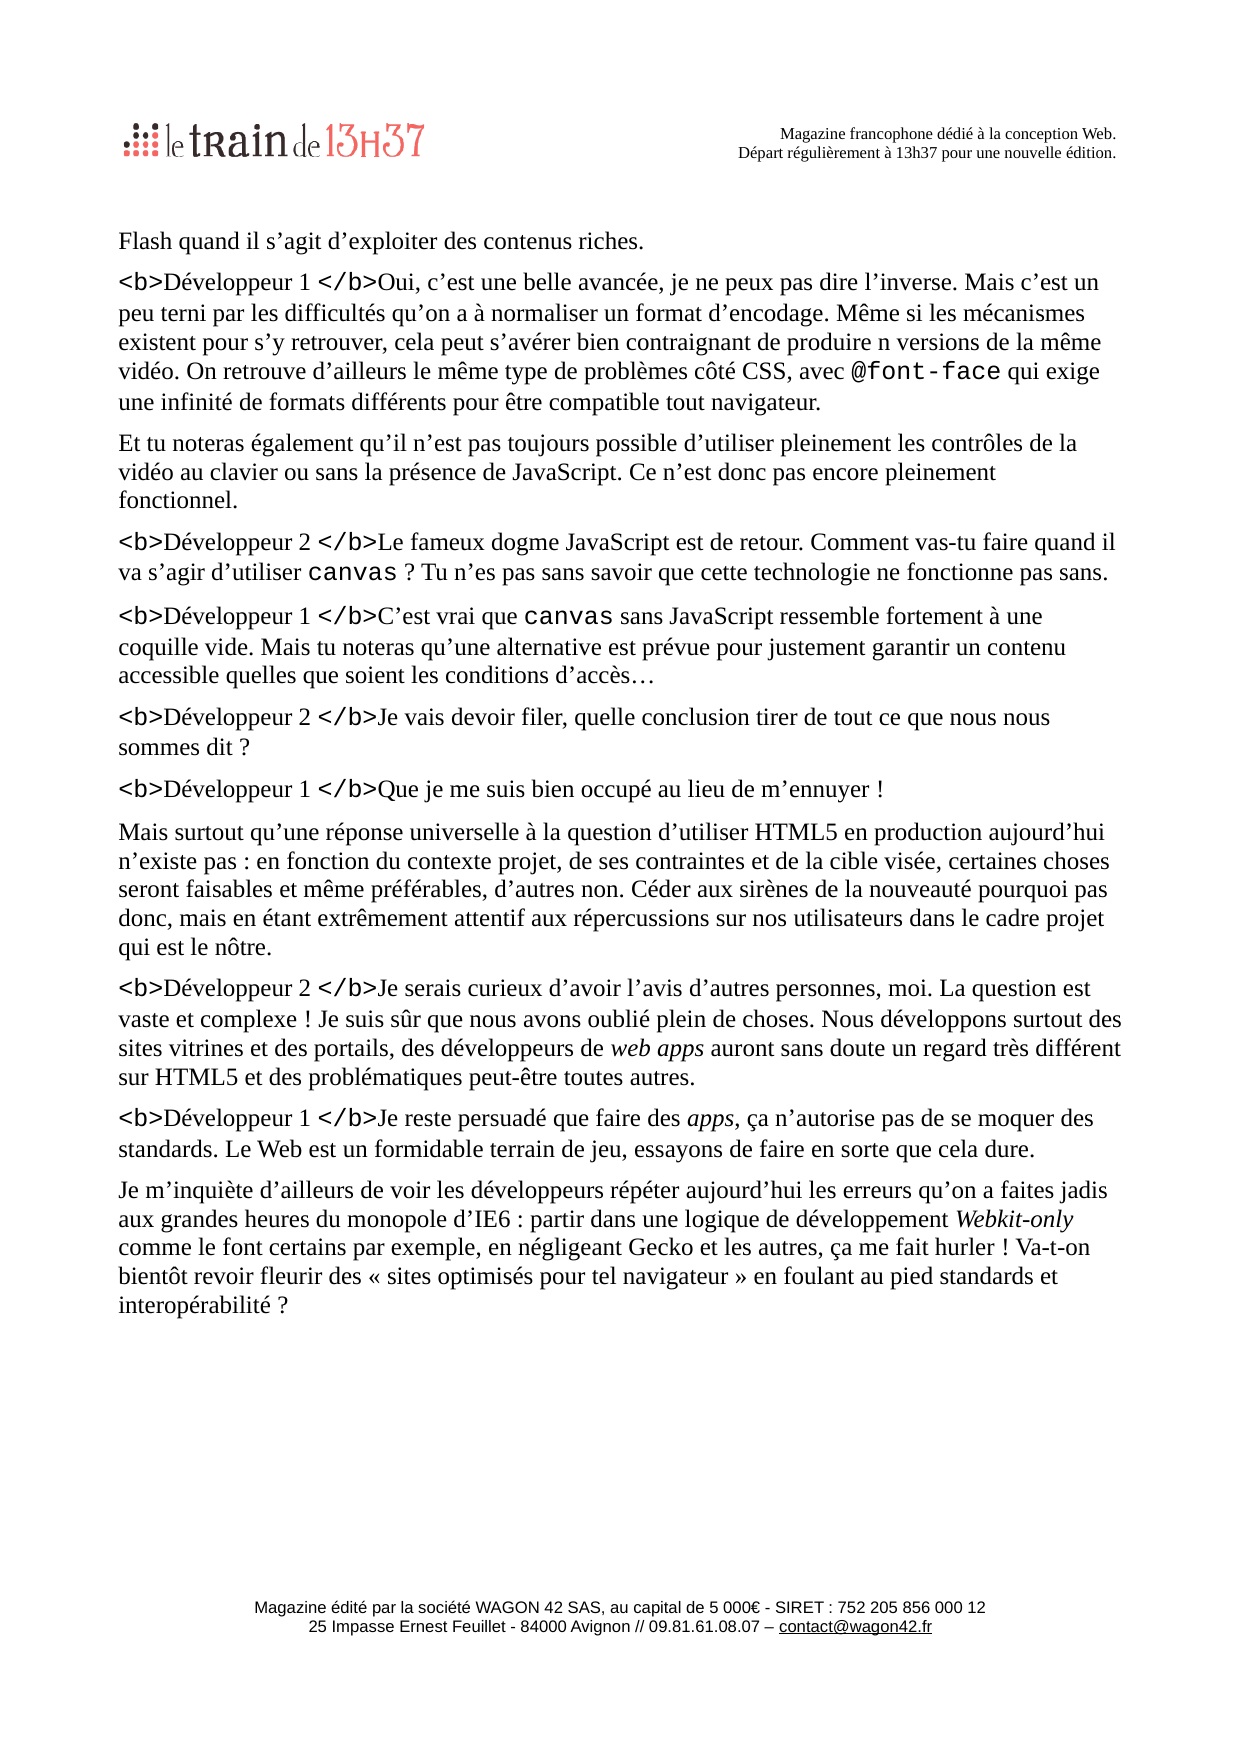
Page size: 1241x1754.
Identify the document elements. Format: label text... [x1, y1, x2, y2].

text <b>Développeur 2 </b>Je serais curieux d’avoir l’avis d’autres personnes, moi. La question est vaste et complexe ! Je suis sûr que nous avons oublié plein de choses. Nous développons surtout des sites vitrines et des portails, des développeurs de web apps auront sans doute un regard très différent sur HTML5 et des problématiques peut-être toutes autres. [118, 973, 1122, 1090]
text <b>Développeur 2 </b>Je vais devoir filer, quelle conclusion tirer de tout ce que nous nous sommes dit ? [118, 702, 1122, 761]
text Je m’inquiète d’ailleurs de voir les développeurs répéter aujourd’hui les erreurs qu’on a faites jadis aux grandes heures du monopole d’IE6 : partir dans une logique de développement Webkit-only comme le font certains par exemple, en négligeant Gecko et les autres, ça me fait hurler ! Va-t-on bientôt revoir fleurir des « sites optimisés pour tel navigateur » en foulant au pied standards et interopérabilité ? [118, 1175, 1122, 1319]
text Flash quand il s’agit d’exploiter des contenus riches. [118, 226, 1122, 255]
text <b>Développeur 1 </b>Oui, c’est une belle avancée, je ne peux pas dire l’inverse. Mais c’est un peu terni par les difficultés qu’on a à normaliser un format d’encodage. Même si les mécanismes existent pour s’y retrouver, cela peut s’avérer bien contraignant de produire n versions de la même vidéo. On retrouve d’ailleurs le même type de problèmes côté CSS, avec @font-face qui exige une infinité de formats différents pour être compatible tout navigateur. [118, 267, 1122, 415]
text <b>Développeur 1 </b>Je reste persuadé que faire des apps, ça n’autorise pas de se moquer des standards. Le Web est un formidable terrain de jeu, essayons de faire en sorte que cela dure. [118, 1103, 1122, 1162]
text <b>Développeur 1 </b>Que je me suis bien occupé au lieu de m’ennuyer ! [118, 774, 1122, 804]
text <b>Développeur 2 </b>Le fameux dogme JavaScript est de retour. Comment vas-tu faire quand il va s’agir d’utiliser canvas ? Tu n’es pas sans savoir que cette technologie ne fonctionne pas sans. [118, 527, 1122, 588]
text <b>Développeur 1 </b>C’est vrai que canvas sans JavaScript ressemble fortement à une coquille vide. Mais tu noteras qu’une alternative est prévue pour justement garantir un contenu accessible quelles que soient les conditions d’accès… [118, 601, 1122, 689]
text Et tu noteras également qu’il n’est pas toujours possible d’utiliser pleinement les contrôles de la vidéo au clavier ou sans la présence de JavaScript. Ce n’est donc pas encore pleinement fonctionnel. [118, 428, 1122, 514]
picture [123, 123, 425, 157]
text Mais surtout qu’une réponse universelle à la question d’utiliser HTML5 en production aujourd’hui n’existe pas : en fonction du contexte projet, de ses contraintes et de la cible visée, certaines choses seront faisables et même préférables, d’autres non. Céder aux sirènes de la nouveauté pourquoi pas donc, mais en étant extrêmement attentif aux répercussions sur nos utilisateurs dans le cadre projet qui est le nôtre. [118, 817, 1122, 961]
